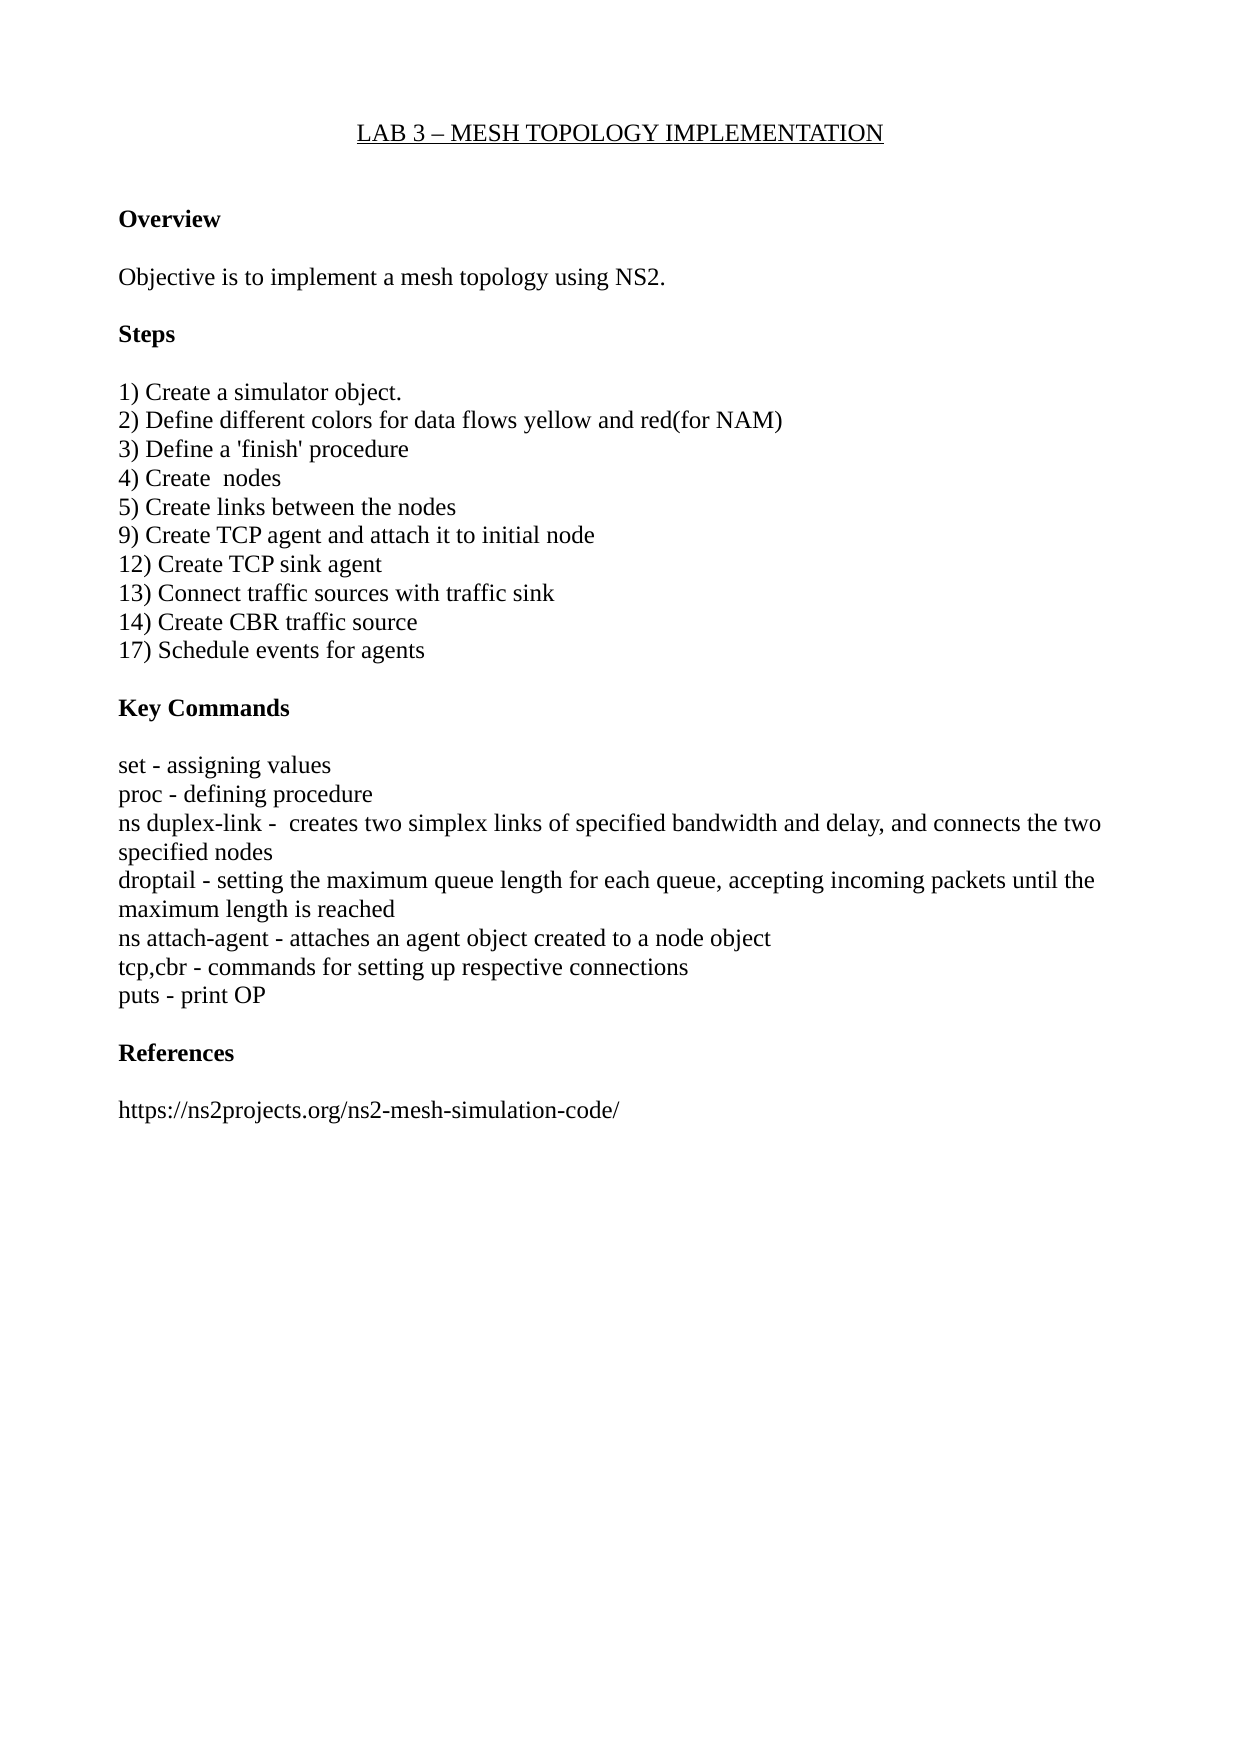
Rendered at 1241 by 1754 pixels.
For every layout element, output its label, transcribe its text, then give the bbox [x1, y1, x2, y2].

text 3) Define a 'finish' procedure [118, 434, 1122, 463]
text 5) Create links between the nodes [118, 492, 1122, 521]
text LAB 3 – MESH TOPOLOGY IMPLEMENTATION [118, 118, 1122, 147]
text 2) Define different colors for data flows yellow and red(for NAM) [118, 406, 1122, 434]
text tcp,cbr - commands for setting up respective connections [118, 952, 1122, 981]
text Overview [118, 204, 1122, 233]
text 4) Create nodes [118, 463, 1122, 492]
text ns duplex-link - creates two simplex links of specified bandwidth and delay, and connects the two specified nodes [118, 808, 1122, 866]
text Key Commands [118, 693, 1122, 722]
text proc - defining procedure [118, 779, 1122, 808]
text 14) Create CBR traffic source [118, 607, 1122, 636]
text 17) Schedule events for agents [118, 636, 1122, 664]
text References [118, 1038, 1122, 1067]
text 1) Create a simulator object. [118, 377, 1122, 406]
text https://ns2projects.org/ns2-mesh-simulation-code/ [118, 1096, 1122, 1124]
text 13) Connect traffic sources with traffic sink [118, 578, 1122, 607]
text 12) Create TCP sink agent [118, 549, 1122, 578]
text Objective is to implement a mesh topology using NS2. [118, 262, 1122, 291]
text 9) Create TCP agent and attach it to initial node [118, 521, 1122, 549]
text ns attach-agent - attaches an agent object created to a node object [118, 923, 1122, 952]
text Steps [118, 319, 1122, 348]
text droptail - setting the maximum queue length for each queue, accepting incoming packets until the maximum length is reached [118, 866, 1122, 923]
text puts - print OP [118, 981, 1122, 1009]
text set - assigning values [118, 751, 1122, 779]
